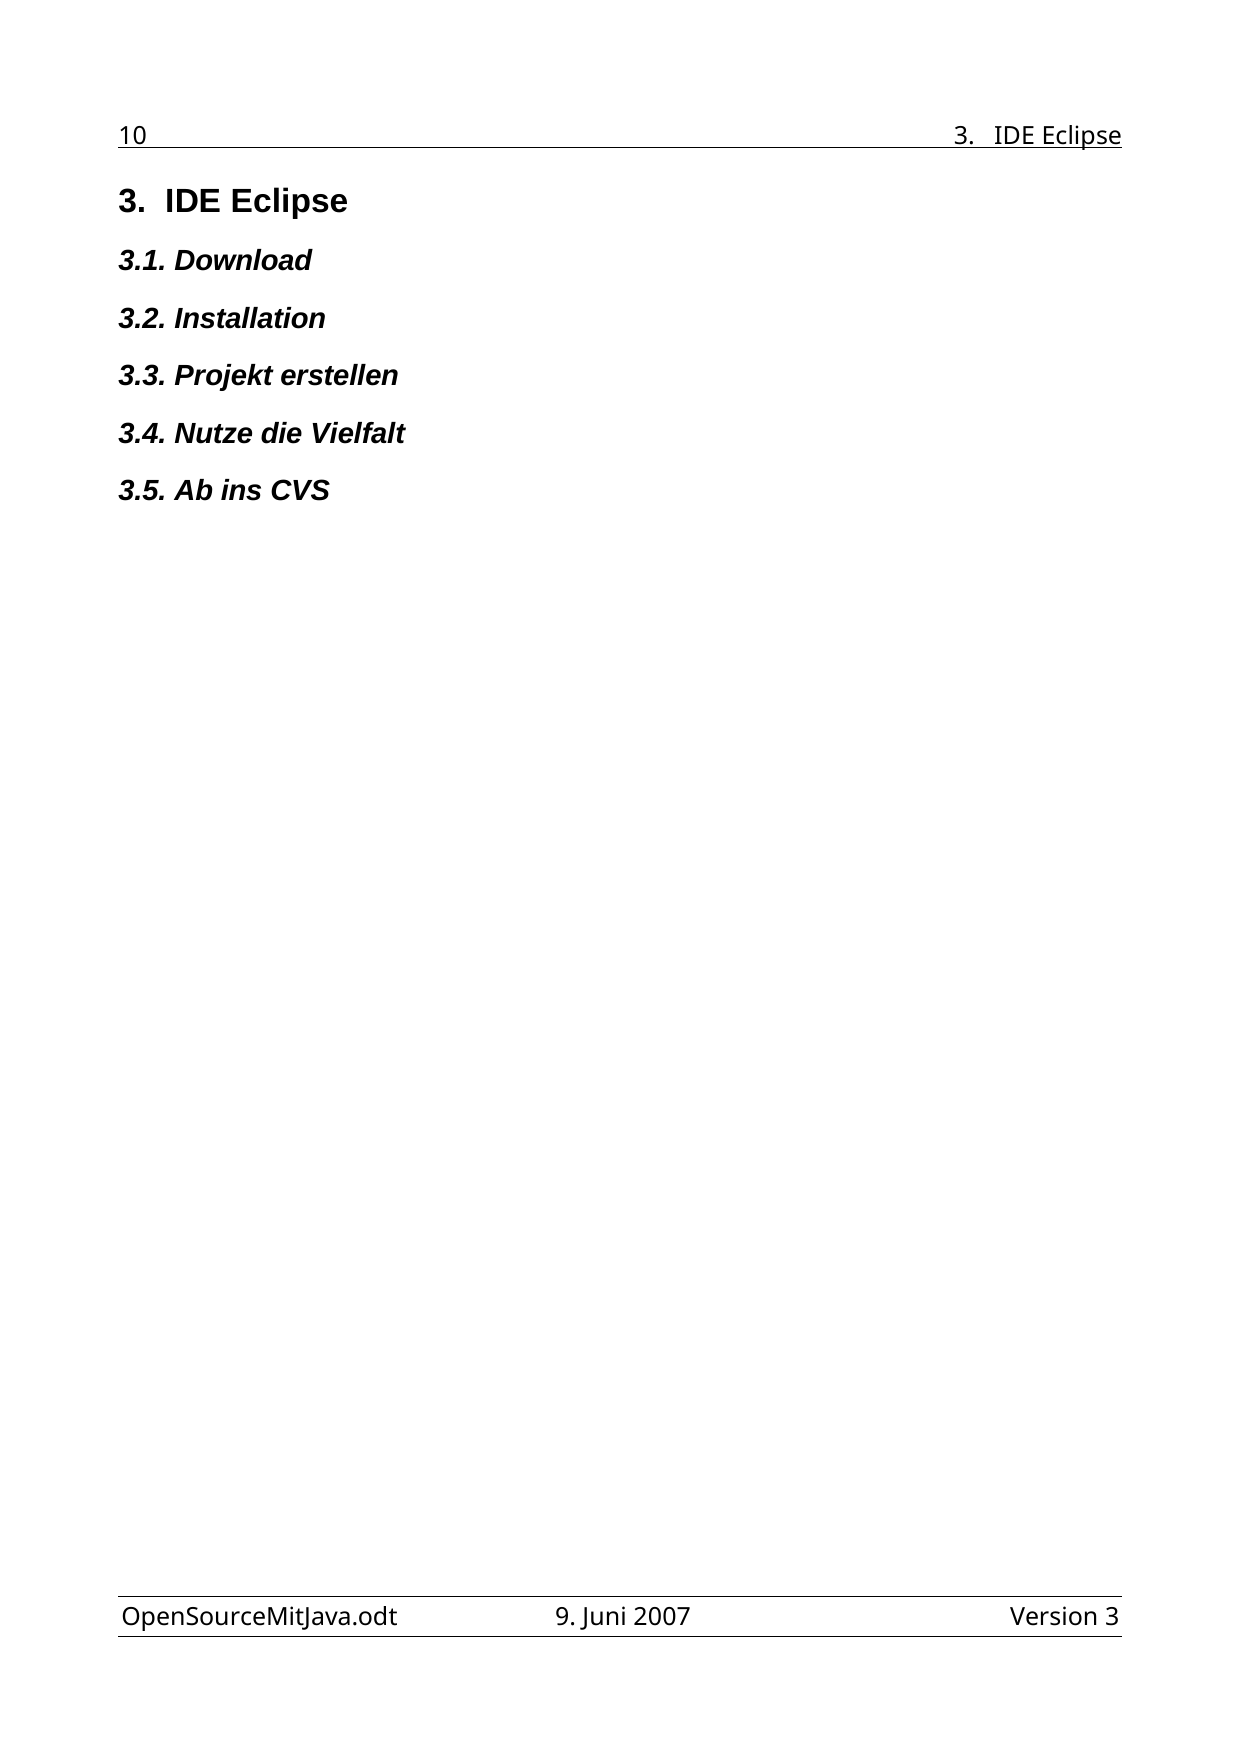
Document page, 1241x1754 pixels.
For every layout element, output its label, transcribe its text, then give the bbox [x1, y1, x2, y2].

subtitle Projekt erstellen [118, 359, 1122, 392]
subtitle Download [118, 244, 1122, 277]
subtitle Installation [118, 302, 1122, 334]
subtitle IDE Eclipse [118, 182, 1122, 219]
subtitle Ab ins CVS [118, 474, 1122, 507]
subtitle Nutze die Vielfalt [118, 417, 1122, 449]
